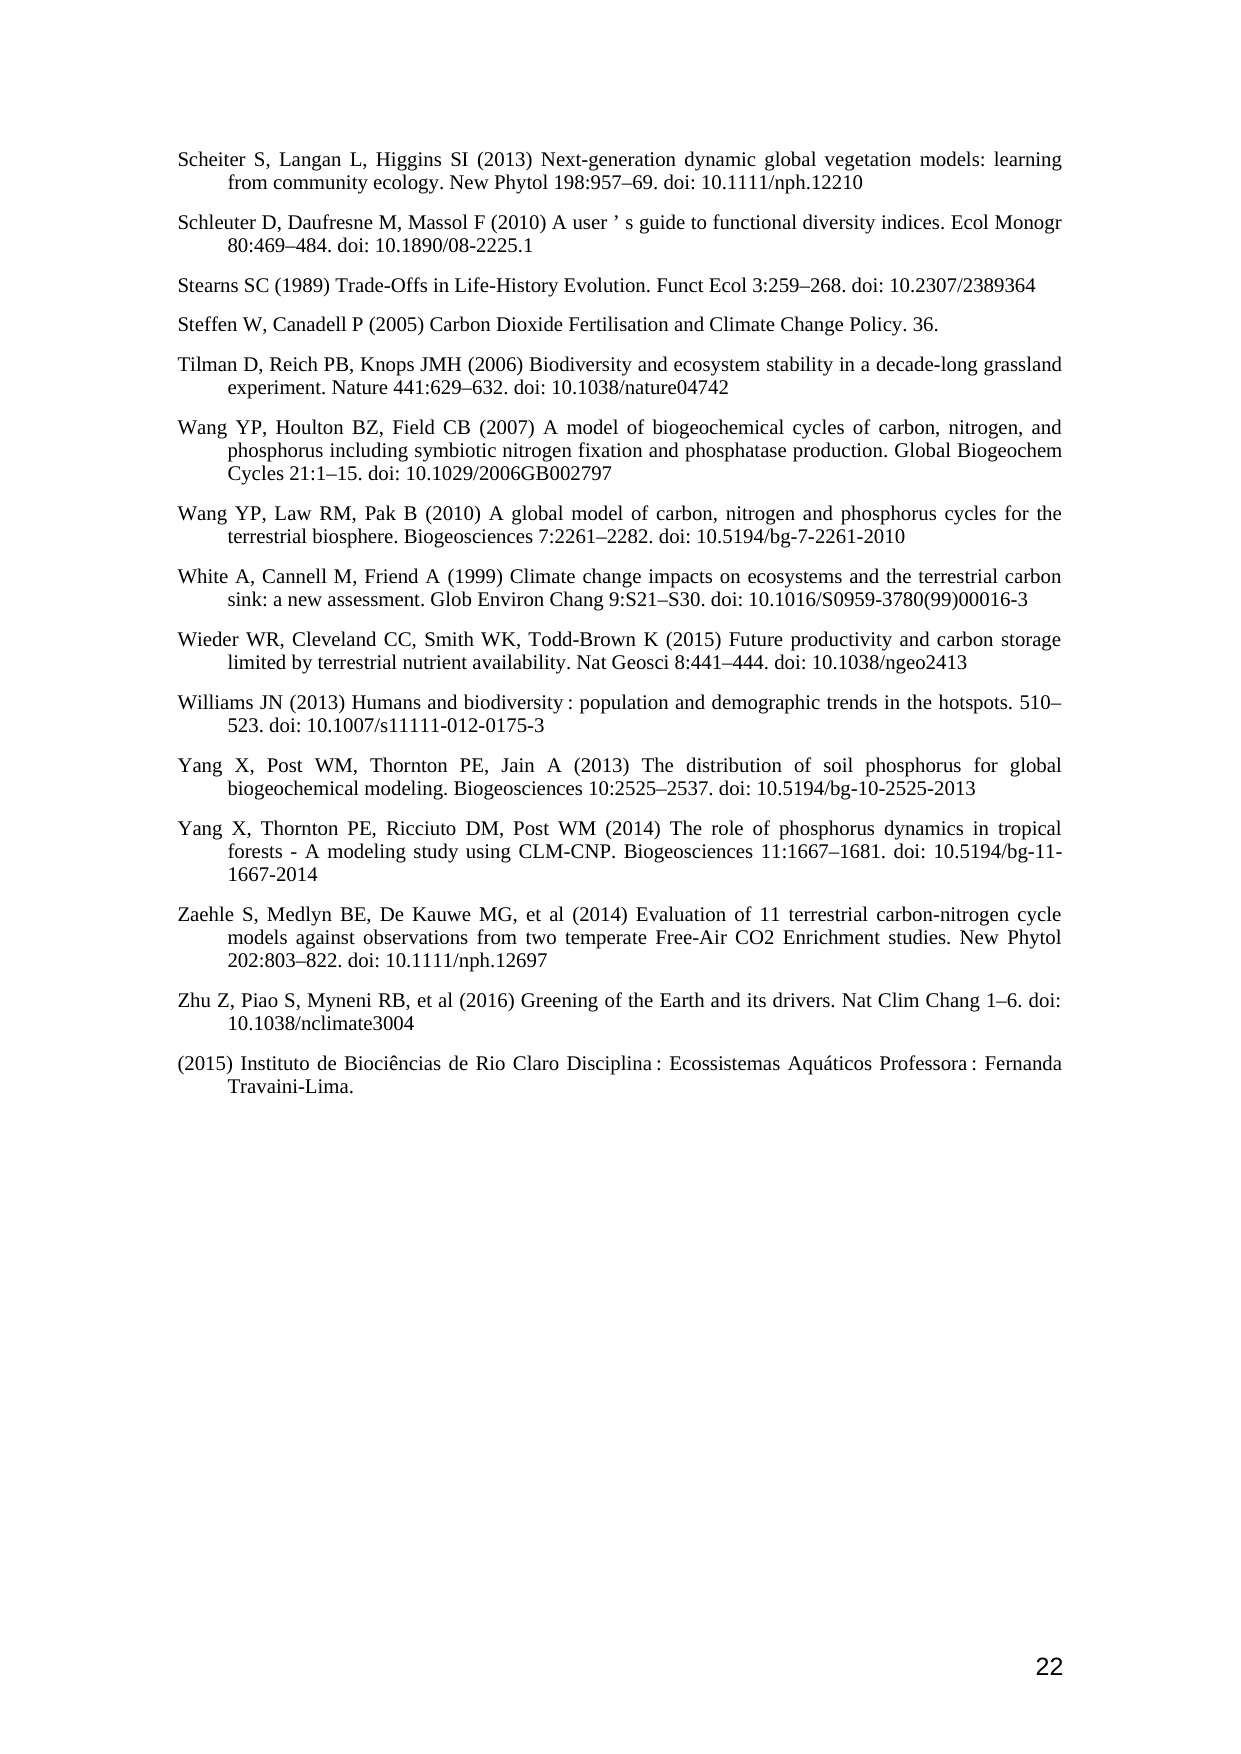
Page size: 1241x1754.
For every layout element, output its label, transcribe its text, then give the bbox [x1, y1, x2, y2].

text Scheiter S, Langan L, Higgins SI (2013) Next-generation dynamic global vegetation models: learning from community ecology. New Phytol 198:957–69. doi: 10.1111/nph.12210 [177, 148, 1063, 194]
text Schleuter D, Daufresne M, Massol F (2010) A user ’ s guide to functional diversity indices. Ecol Monogr 80:469–484. doi: 10.1890/08-2225.1 [177, 211, 1063, 257]
text Wieder WR, Cleveland CC, Smith WK, Todd-Brown K (2015) Future productivity and carbon storage limited by terrestrial nutrient availability. Nat Geosci 8:441–444. doi: 10.1038/ngeo2413 [177, 628, 1063, 674]
text Steffen W, Canadell P (2005) Carbon Dioxide Fertilisation and Climate Change Policy. 36. [177, 313, 1063, 336]
text (2015) Instituto de Biociências de Rio Claro Disciplina : Ecossistemas Aquáticos Professora : Fernanda Travaini-Lima. [177, 1052, 1063, 1098]
text White A, Cannell M, Friend A (1999) Climate change impacts on ecosystems and the terrestrial carbon sink: a new assessment. Glob Environ Chang 9:S21–S30. doi: 10.1016/S0959-3780(99)00016-3 [177, 565, 1063, 611]
text Zhu Z, Piao S, Myneni RB, et al (2016) Greening of the Earth and its drivers. Nat Clim Chang 1–6. doi: 10.1038/nclimate3004 [177, 989, 1063, 1035]
text Yang X, Post WM, Thornton PE, Jain A (2013) The distribution of soil phosphorus for global biogeochemical modeling. Biogeosciences 10:2525–2537. doi: 10.5194/bg-10-2525-2013 [177, 754, 1063, 800]
text Zaehle S, Medlyn BE, De Kauwe MG, et al (2014) Evaluation of 11 terrestrial carbon-nitrogen cycle models against observations from two temperate Free-Air CO2 Enrichment studies. New Phytol 202:803–822. doi: 10.1111/nph.12697 [177, 903, 1063, 972]
text Yang X, Thornton PE, Ricciuto DM, Post WM (2014) The role of phosphorus dynamics in tropical forests - A modeling study using CLM-CNP. Biogeosciences 11:1667–1681. doi: 10.5194/bg-11-1667-2014 [177, 817, 1063, 886]
text Wang YP, Law RM, Pak B (2010) A global model of carbon, nitrogen and phosphorus cycles for the terrestrial biosphere. Biogeosciences 7:2261–2282. doi: 10.5194/bg-7-2261-2010 [177, 502, 1063, 548]
text Stearns SC (1989) Trade-Offs in Life-History Evolution. Funct Ecol 3:259–268. doi: 10.2307/2389364 [177, 273, 1063, 297]
text Tilman D, Reich PB, Knops JMH (2006) Biodiversity and ecosystem stability in a decade-long grassland experiment. Nature 441:629–632. doi: 10.1038/nature04742 [177, 353, 1063, 399]
text Williams JN (2013) Humans and biodiversity : population and demographic trends in the hotspots. 510–523. doi: 10.1007/s11111-012-0175-3 [177, 691, 1063, 737]
text Wang YP, Houlton BZ, Field CB (2007) A model of biogeochemical cycles of carbon, nitrogen, and phosphorus including symbiotic nitrogen fixation and phosphatase production. Global Biogeochem Cycles 21:1–15. doi: 10.1029/2006GB002797 [177, 416, 1063, 485]
